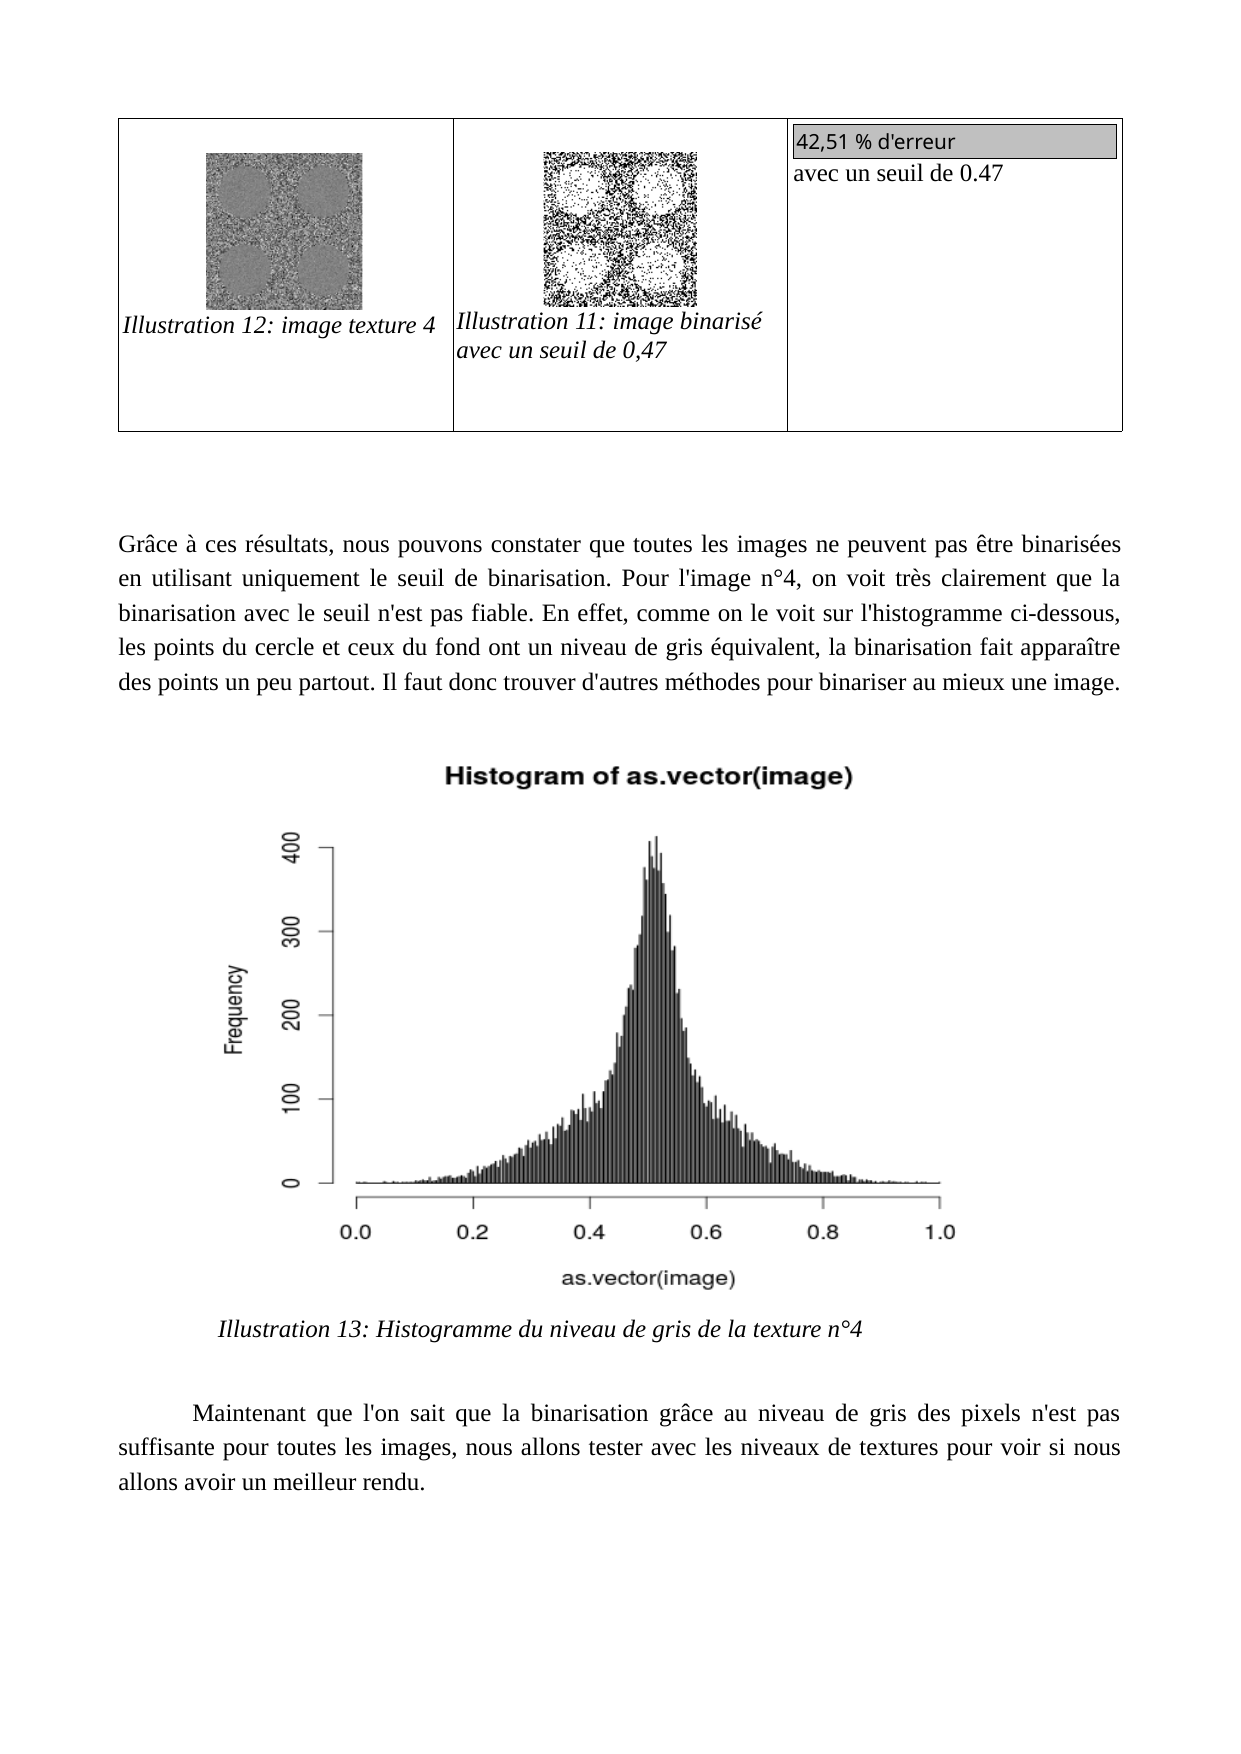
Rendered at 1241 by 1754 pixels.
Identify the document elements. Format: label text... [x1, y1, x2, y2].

table_cell [456, 140, 784, 397]
text Illustration 13: Histogramme du niveau de gris de la texture n°4 [218, 1315, 1023, 1343]
picture [543, 152, 697, 307]
table_cell 42,51 % d'erreur avec un seuil de 0.47 [788, 119, 1122, 431]
text Maintenant que l'on sait que la binarisation grâce au niveau de gris des pixels n'est pas suffisante pour toutes les images, nous allons tester avec les niveaux de textures pour voir si nous allons avoir un meilleur rendu. [118, 1398, 1122, 1496]
text Grâce à ces résultats, nous pouvons constater que toutes les images ne peuvent pas être binarisées en utilisant uniquement le seuil de binarisation. Pour l'image n°4, on voit très clairement que la binarisation avec le seuil n'est pas fiable. En effet, comme on le voit sur l'histogramme ci-dessous, les points du cercle et ceux du fond ont un niveau de gris équivalent, la binarisation fait apparaître des points un peu partout. Il faut donc trouver d'autres méthodes pour binariser au mieux une image. [118, 529, 1122, 696]
picture [206, 153, 363, 310]
table_cell [454, 119, 787, 431]
picture [217, 728, 1023, 1315]
table_cell [119, 119, 453, 431]
